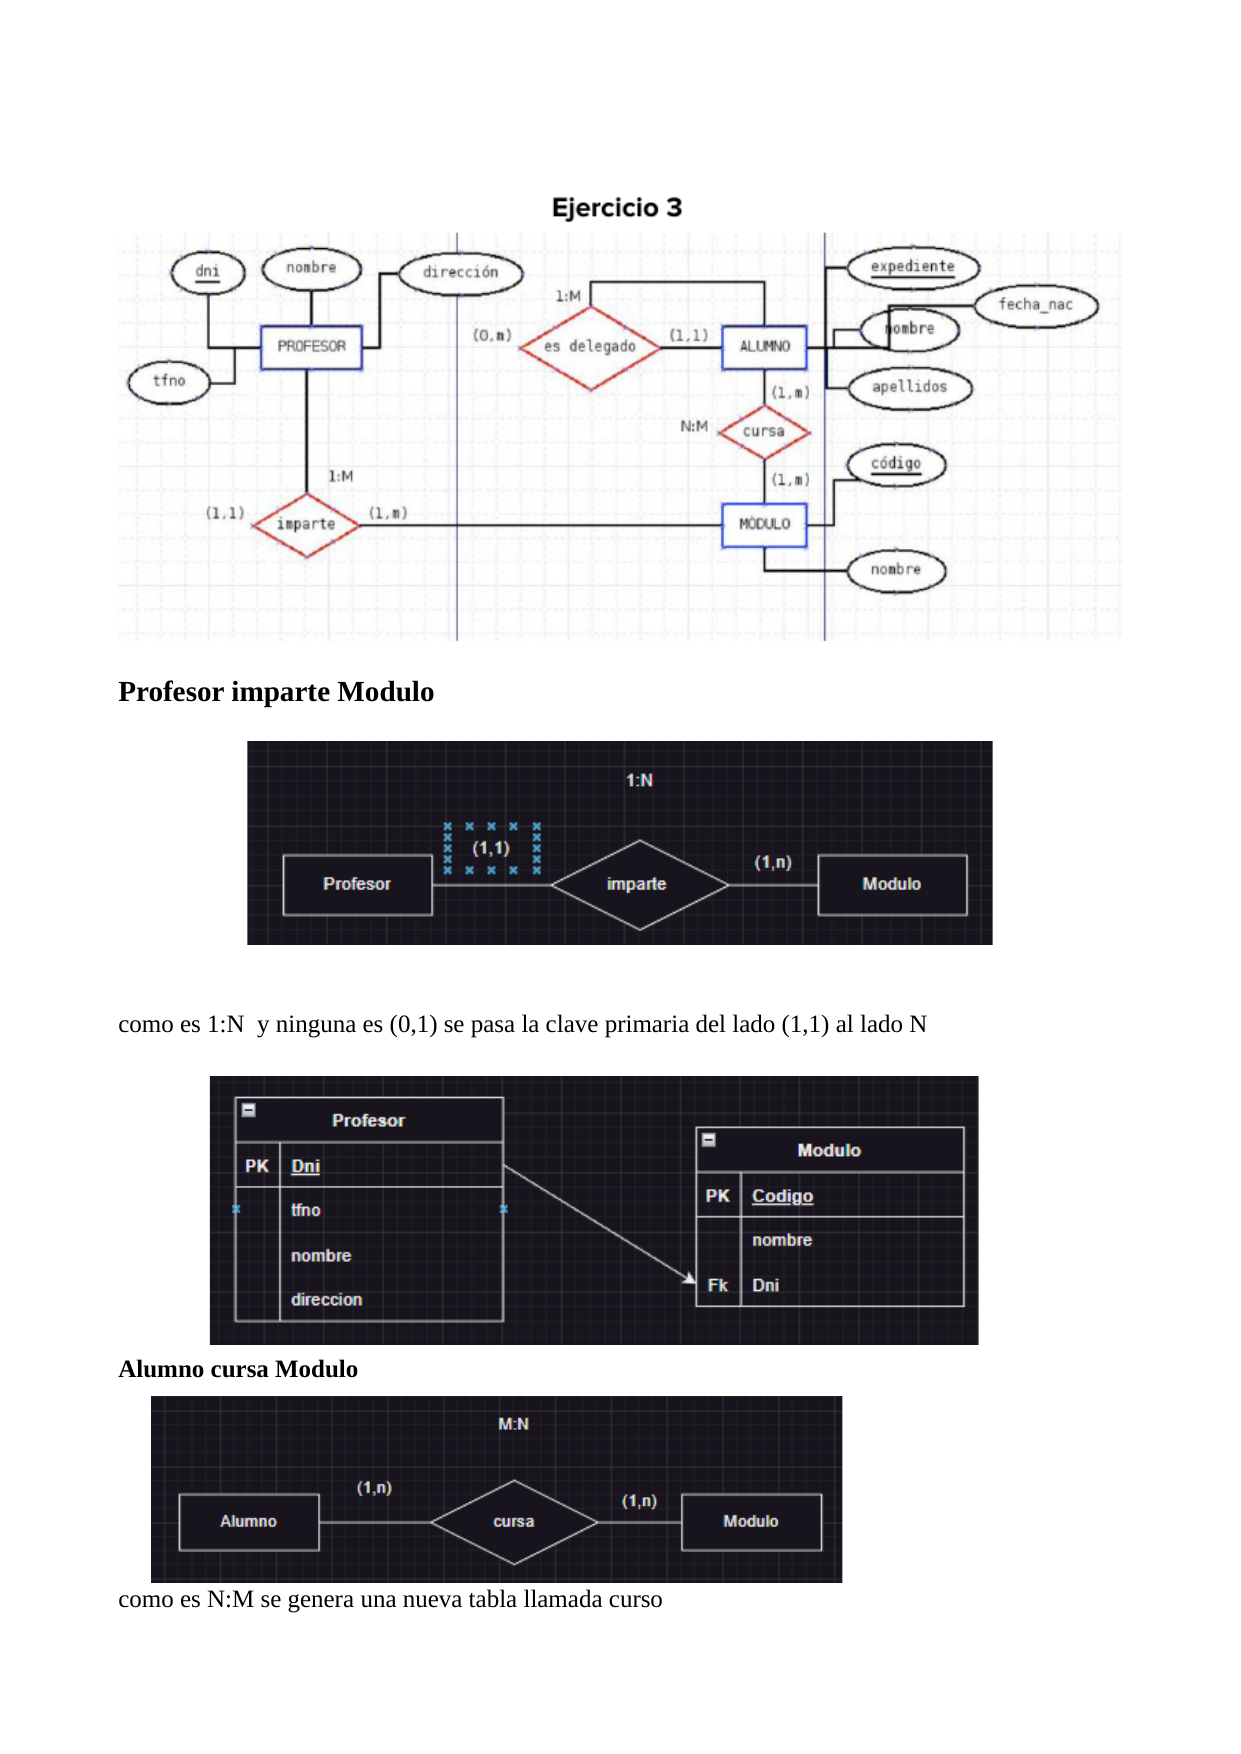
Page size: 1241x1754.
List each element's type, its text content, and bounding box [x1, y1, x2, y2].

picture [118, 185, 1123, 674]
picture [209, 1076, 979, 1345]
picture [151, 1396, 843, 1583]
text como es N:M se genera una nueva tabla llamada curso [118, 1584, 1122, 1613]
text Alumno cursa Modulo [118, 1354, 1122, 1383]
text como es 1:N y ninguna es (0,1) se pasa la clave primaria del lado (1,1) al lado N [118, 1009, 1122, 1038]
picture [247, 741, 993, 945]
text Profesor imparte Modulo [118, 674, 1122, 708]
